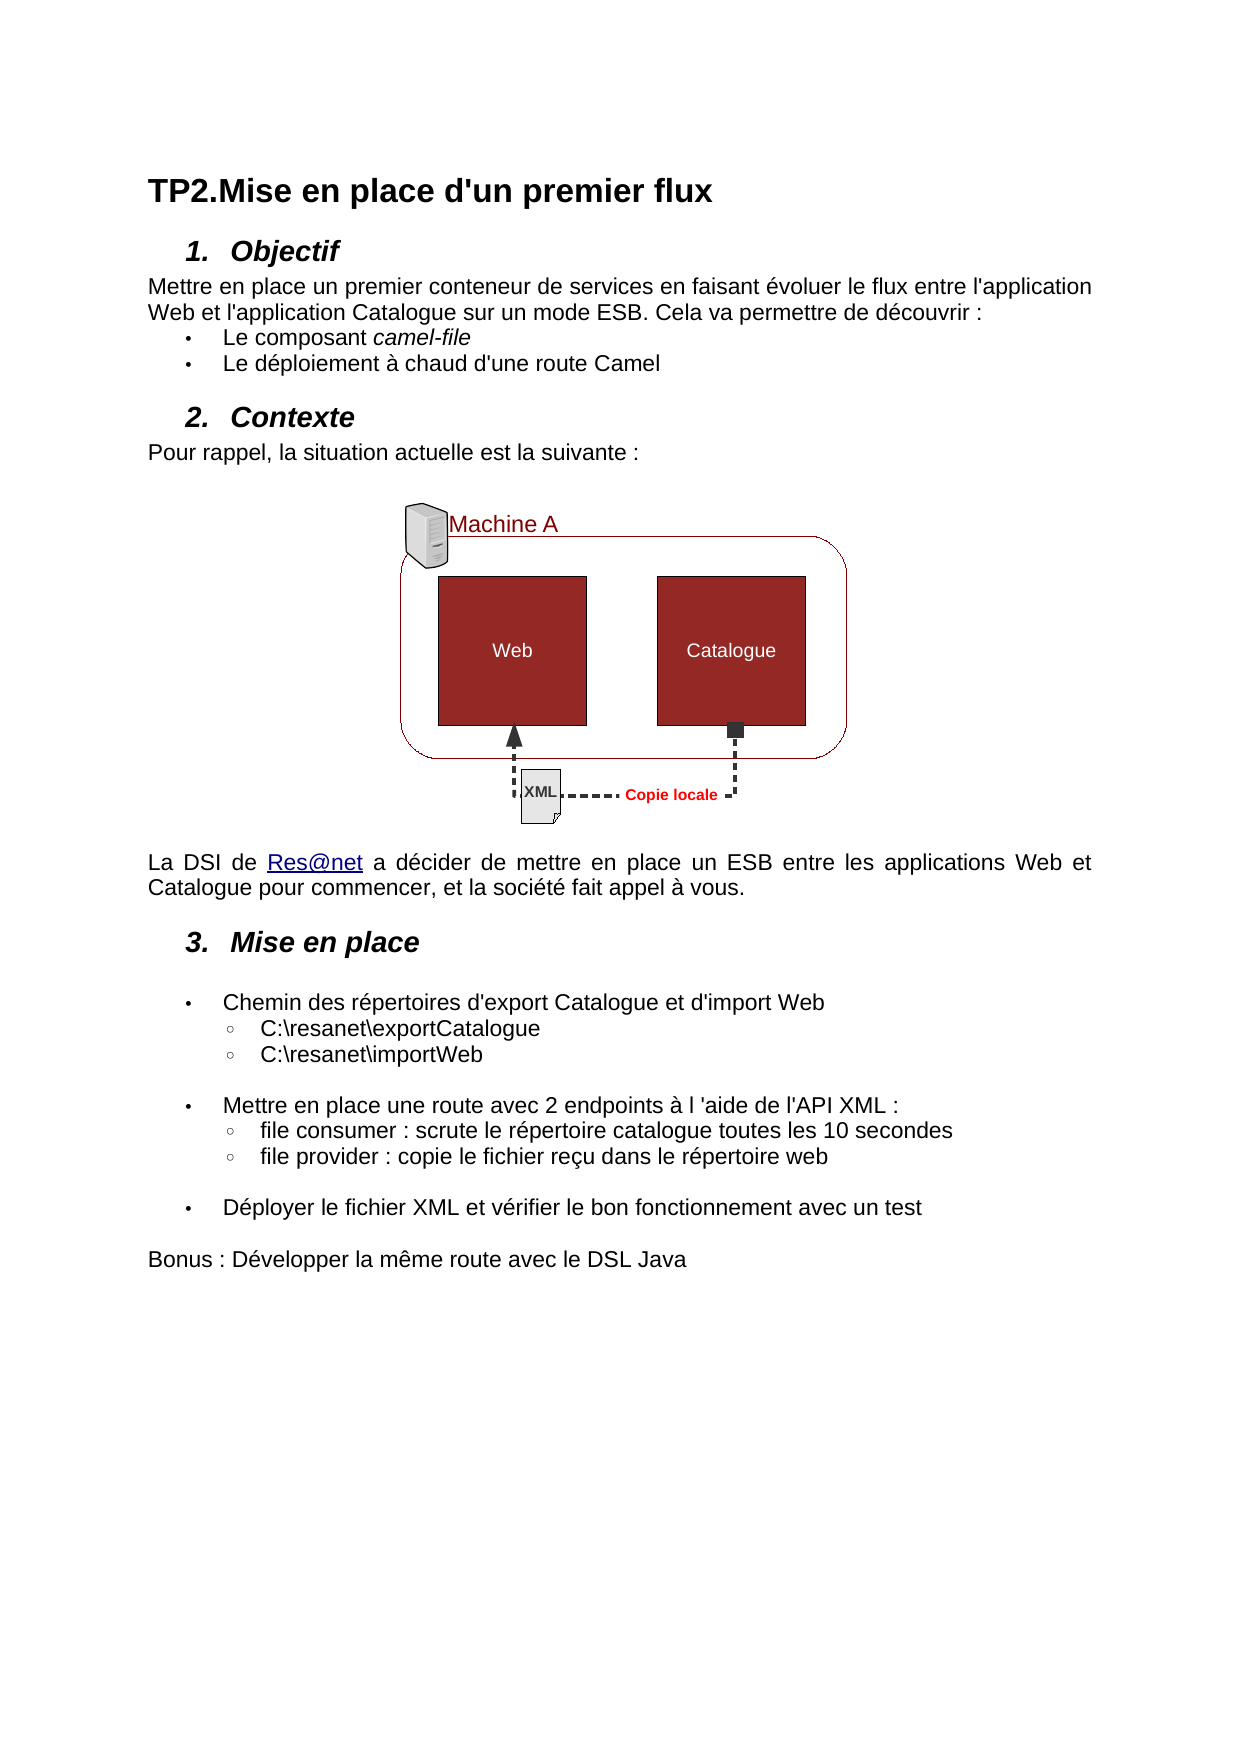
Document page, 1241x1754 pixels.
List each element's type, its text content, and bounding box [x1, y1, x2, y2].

list Mettre en place une route avec 2 endpoints à l 'aide de l'API XML : [185, 1093, 1092, 1118]
subtitle Contexte [185, 401, 1092, 434]
subtitle Mise en place d'un premier flux [148, 173, 1092, 210]
text Pour rappel, la situation actuelle est la suivante : [148, 440, 1092, 466]
text Bonus : Développer la même route avec le DSL Java [148, 1246, 1092, 1272]
list file consumer : scrute le répertoire catalogue toutes les 10 secondes [223, 1118, 1092, 1144]
list Chemin des répertoires d'export Catalogue et d'import Web [185, 990, 1092, 1016]
text Mettre en place un premier conteneur de services en faisant évoluer le flux entre l'application Web et l'application Catalogue sur un mode ESB. Cela va permettre de découvrir : [148, 274, 1092, 325]
subtitle Objectif [185, 235, 1092, 267]
text La DSI de Res@net a décider de mettre en place un ESB entre les applications Web et Catalogue pour commencer, et la société fait appel à vous. [148, 849, 1092, 901]
subtitle Mise en place [185, 926, 1092, 958]
list Le composant camel-file [185, 325, 1092, 351]
list C:\resanet\exportCatalogue [223, 1016, 1092, 1041]
list C:\resanet\importWeb [223, 1041, 1092, 1067]
list Déployer le fichier XML et vérifier le bon fonctionnement avec un test [185, 1195, 1092, 1221]
list file provider : copie le fichier reçu dans le répertoire web [223, 1144, 1092, 1169]
list Le déploiement à chaud d'une route Camel [185, 351, 1092, 376]
